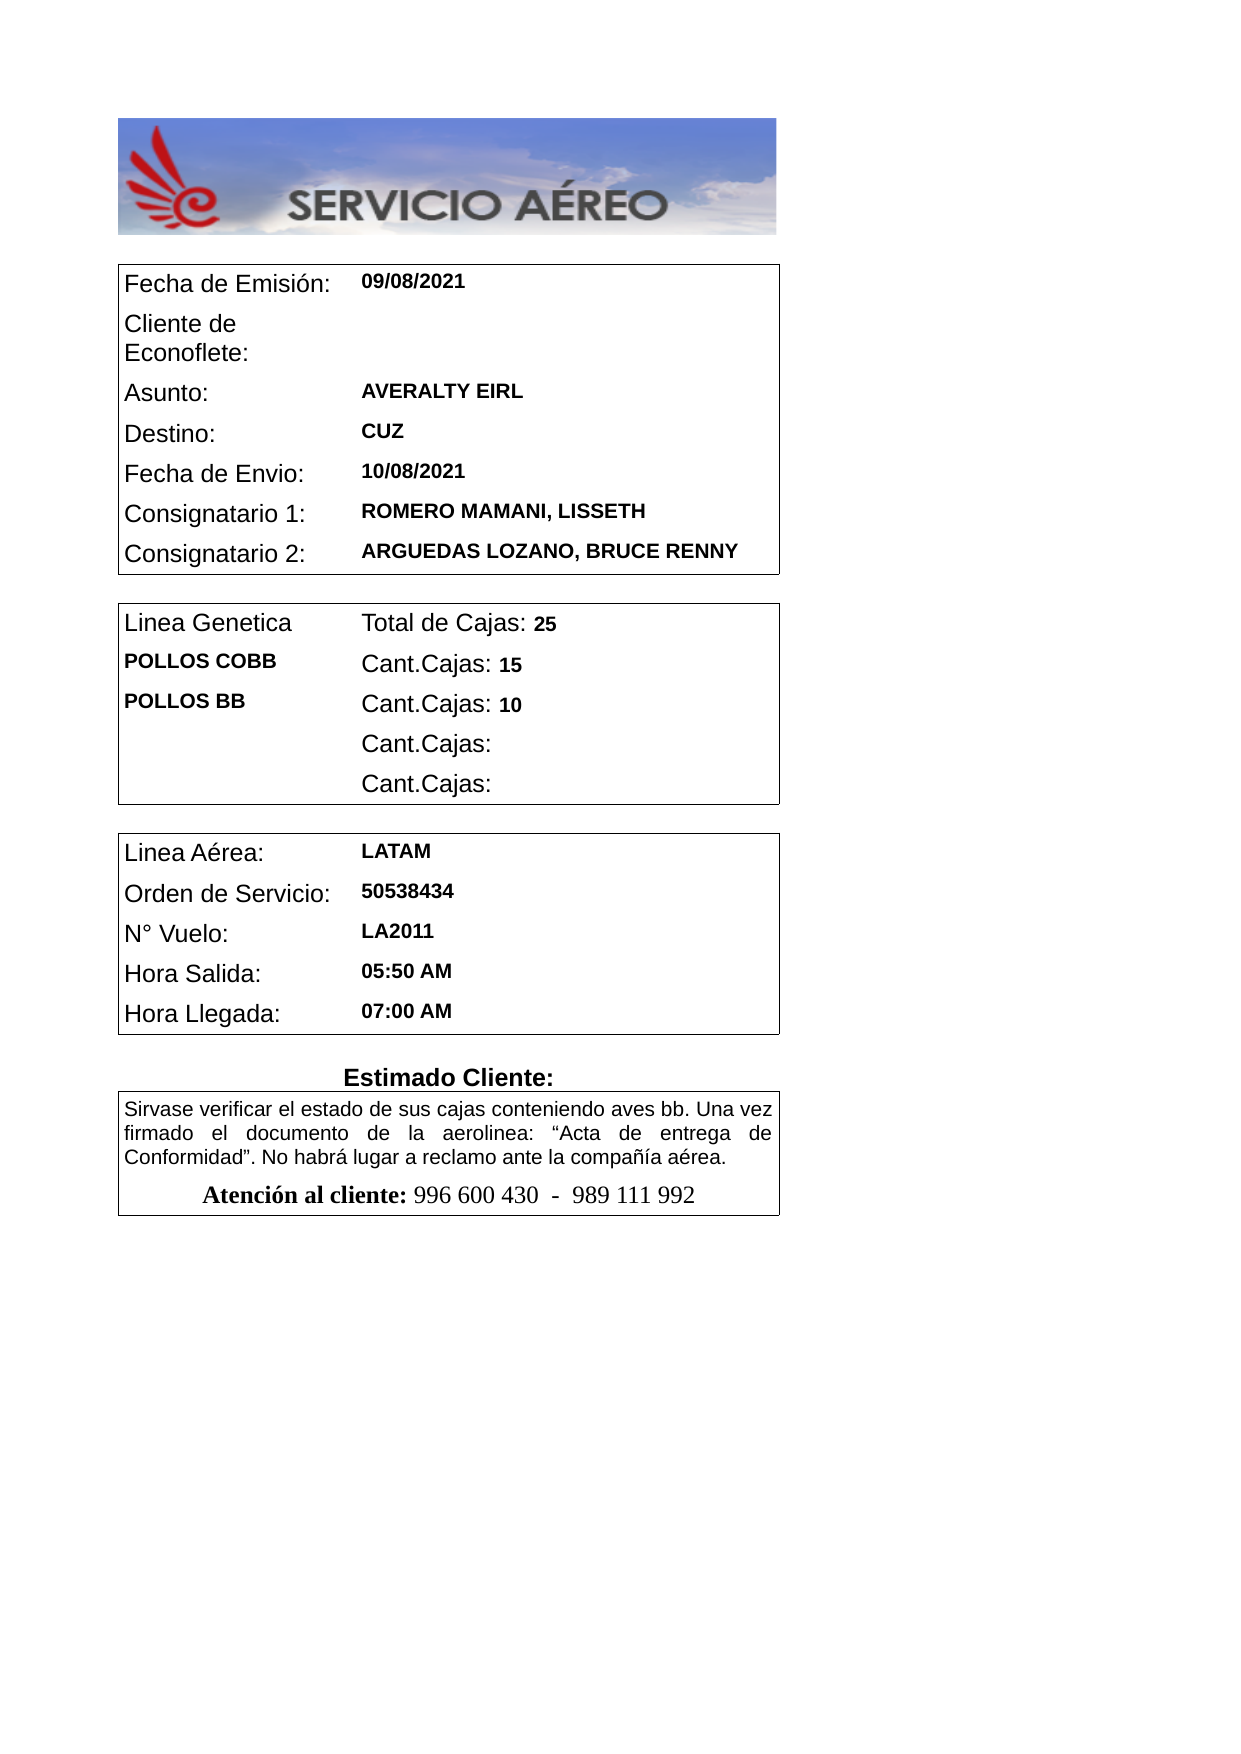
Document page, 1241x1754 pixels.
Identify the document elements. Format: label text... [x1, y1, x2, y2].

table_cell POLLOS COBB [119, 643, 356, 683]
table_cell [356, 304, 779, 373]
table_cell Cliente de Econoflete: [119, 304, 356, 373]
table_cell Linea Aérea: [119, 834, 356, 873]
table_cell N° Vuelo: [119, 913, 356, 953]
table_cell [118, 805, 356, 833]
table_cell Cant.Cajas: [356, 723, 779, 763]
table_cell Consignatario 1: [119, 493, 356, 533]
picture [118, 118, 777, 235]
table_cell 50538434 [356, 873, 779, 913]
table_cell LA2011 [356, 913, 779, 953]
table_cell Sirvase verificar el estado de sus cajas conteniendo aves bb. Una vez firmado el documento de la aerolinea: “Acta de entrega de Conformidad”. No habrá lugar a reclamo ante la compañía aérea. [119, 1092, 779, 1175]
table_cell [119, 723, 356, 763]
table_header 09/08/2021 [356, 265, 779, 304]
table_cell [119, 764, 356, 804]
table_cell 10/08/2021 [356, 453, 779, 493]
table_cell ARGUEDAS LOZANO, BRUCE RENNY [356, 534, 779, 574]
table_cell [356, 805, 779, 833]
table_cell 07:00 AM [356, 994, 779, 1034]
table_cell POLLOS BB [119, 683, 356, 723]
table_cell Orden de Servicio: [119, 873, 356, 913]
table_header Fecha de Emisión: [119, 265, 356, 304]
table_cell [118, 575, 356, 603]
table_cell Consignatario 2: [119, 534, 356, 574]
table_cell Fecha de Envio: [119, 453, 356, 493]
table_cell Asunto: [119, 373, 356, 413]
table_cell Total de Cajas: 25 [356, 604, 779, 643]
table_cell Hora Salida: [119, 953, 356, 993]
table_cell Cant.Cajas: 10 [356, 683, 779, 723]
table_cell Cant.Cajas: [356, 764, 779, 804]
table_cell Destino: [119, 413, 356, 453]
table_cell 05:50 AM [356, 953, 779, 993]
table_cell Estimado Cliente: [118, 1035, 779, 1091]
table_cell LATAM [356, 834, 779, 873]
table_cell ROMERO MAMANI, LISSETH [356, 493, 779, 533]
table_cell AVERALTY EIRL [356, 373, 779, 413]
table_cell Linea Genetica [119, 604, 356, 643]
table_cell Cant.Cajas: 15 [356, 643, 779, 683]
table_cell CUZ [356, 413, 779, 453]
table_cell Atención al cliente: 996 600 430 - 989 111 992 [119, 1175, 779, 1215]
table_cell [356, 575, 779, 603]
table_cell Hora Llegada: [119, 994, 356, 1034]
